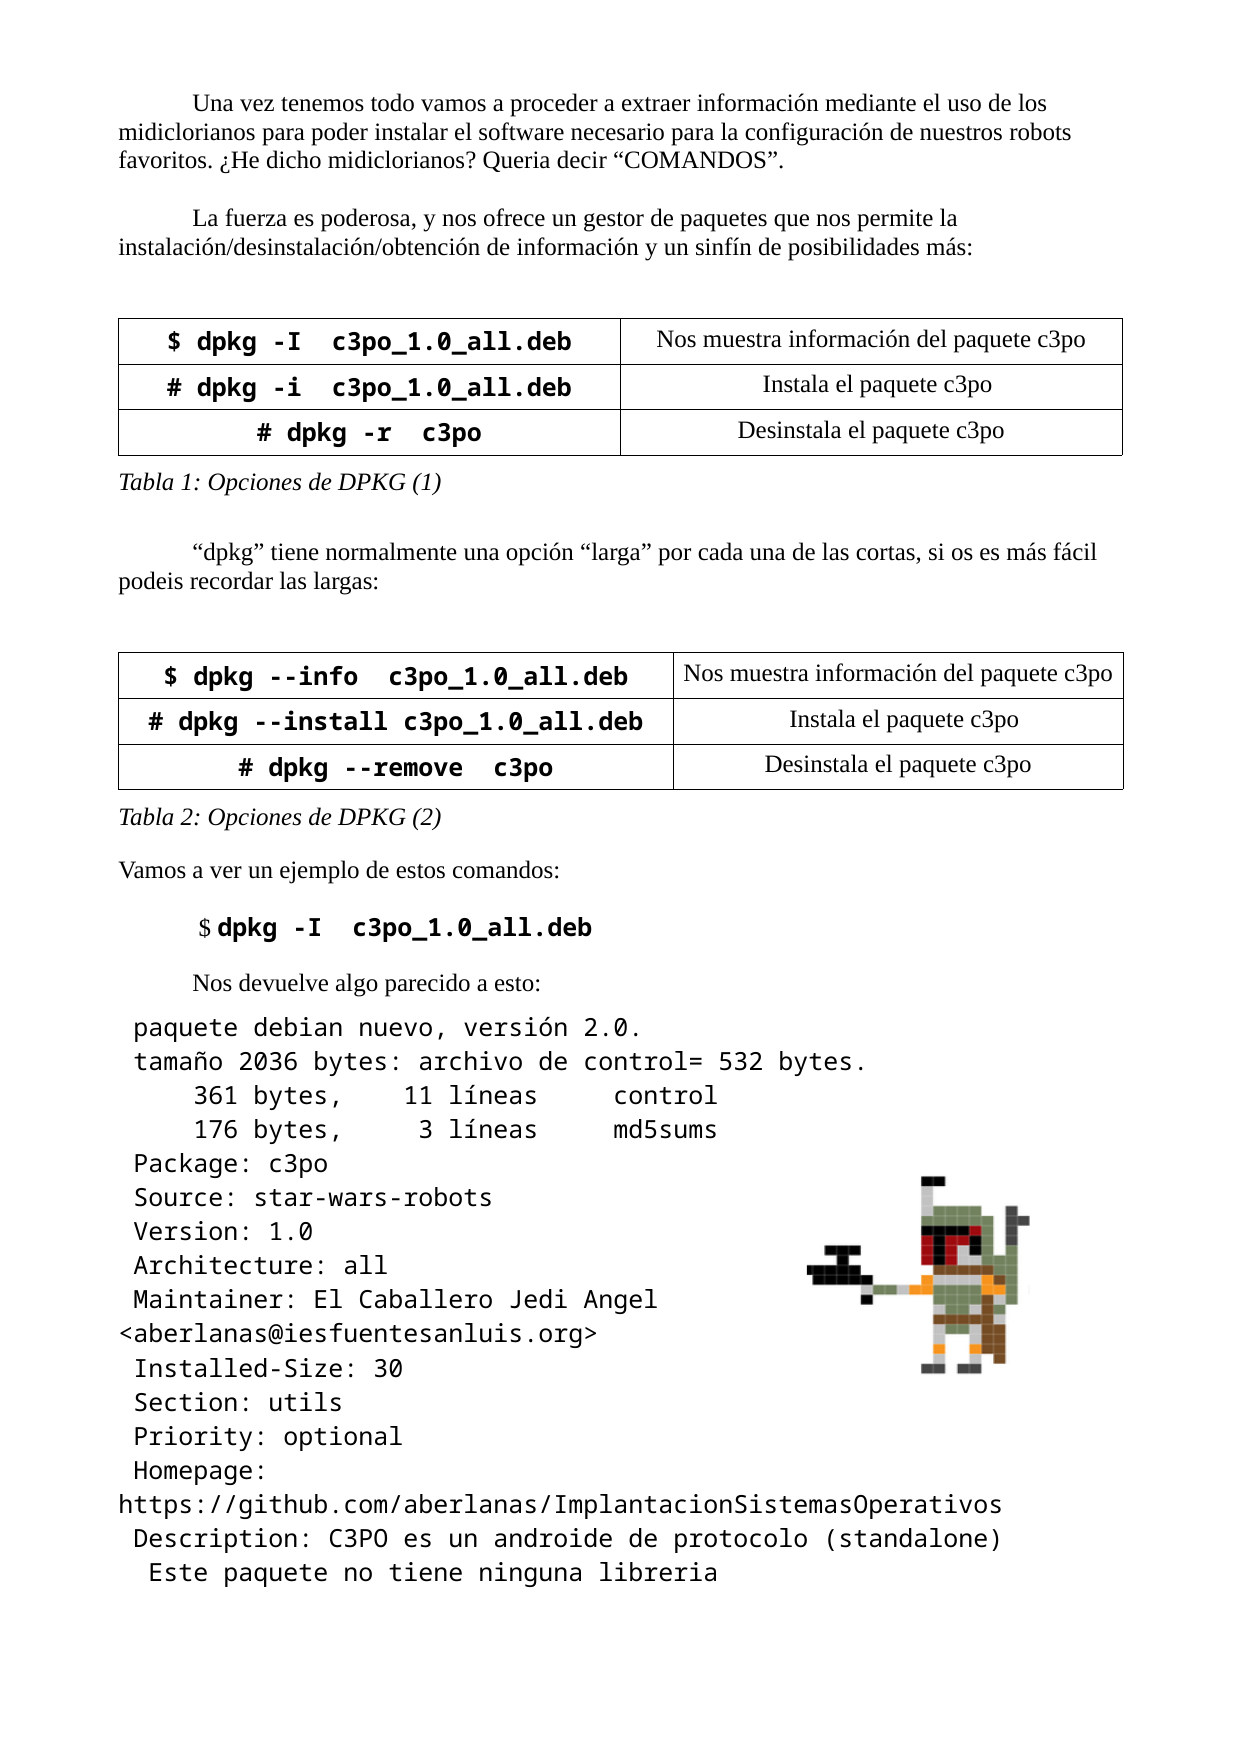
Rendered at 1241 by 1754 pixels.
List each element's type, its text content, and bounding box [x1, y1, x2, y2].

text “dpkg” tiene normalmente una opción “larga” por cada una de las cortas, si os es más fácil podeis recordar las largas: [118, 537, 1122, 595]
text [1030, 1248, 1122, 1282]
table_header Nos muestra información del paquete c3po [621, 319, 1122, 363]
text Package: c3po [118, 1146, 1122, 1180]
text Tabla 2: Opciones de DPKG (2) [118, 802, 1122, 831]
text Priority: optional [118, 1418, 1122, 1452]
text Maintainer: El Caballero Jedi Angel <aberlanas@iesfuentesanluis.org> [118, 1282, 806, 1350]
table_cell # dpkg -i c3po_1.0_all.deb [119, 365, 620, 409]
text Una vez tenemos todo vamos a proceder a extraer información mediante el uso de los midiclorianos para poder instalar el software necesario para la configuración de nuestros robots favoritos. ¿He dicho midiclorianos? Queria decir “COMANDOS”. [118, 88, 1122, 174]
text Description: C3PO es un androide de protocolo (standalone) [118, 1521, 1122, 1554]
text La fuerza es poderosa, y nos ofrece un gestor de paquetes que nos permite la instalación/desinstalación/obtención de información y un sinfín de posibilidades más: [118, 203, 1122, 260]
text 361 bytes, 11 líneas control [118, 1078, 1122, 1112]
table_cell Desinstala el paquete c3po [674, 745, 1123, 789]
text Tabla 1: Opciones de DPKG (1) [118, 467, 1122, 496]
table_header Nos muestra información del paquete c3po [674, 653, 1123, 698]
text 176 bytes, 3 líneas md5sums [118, 1112, 1122, 1146]
text Version: 1.0 [118, 1214, 806, 1248]
text Vamos a ver un ejemplo de estos comandos: [118, 856, 1122, 884]
table_cell # dpkg --remove c3po [119, 745, 673, 789]
table_cell # dpkg -r c3po [119, 410, 620, 455]
text [1030, 1214, 1122, 1248]
text Homepage: https://github.com/aberlanas/ImplantacionSistemasOperativos [118, 1452, 1122, 1521]
text Installed-Size: 30 [118, 1350, 1122, 1384]
table_header $ dpkg --info c3po_1.0_all.deb [119, 653, 673, 698]
table_cell # dpkg --install c3po_1.0_all.deb [119, 699, 673, 743]
table_cell Instala el paquete c3po [674, 699, 1123, 743]
table_cell Desinstala el paquete c3po [621, 410, 1122, 455]
text $ dpkg -I c3po_1.0_all.deb [118, 909, 1122, 943]
table_cell Instala el paquete c3po [621, 365, 1122, 409]
text tamaño 2036 bytes: archivo de control= 532 bytes. [118, 1044, 1122, 1078]
text Architecture: all [118, 1248, 806, 1282]
text [1030, 1282, 1122, 1350]
picture [806, 1170, 1030, 1382]
text Nos devuelve algo parecido a esto: [118, 968, 1122, 997]
text Source: star-wars-robots [118, 1180, 806, 1214]
table_header $ dpkg -I c3po_1.0_all.deb [119, 319, 620, 363]
text Section: utils [118, 1384, 1122, 1418]
text Este paquete no tiene ninguna libreria [118, 1554, 1122, 1589]
text paquete debian nuevo, versión 2.0. [118, 1009, 1122, 1044]
text [1030, 1180, 1122, 1214]
